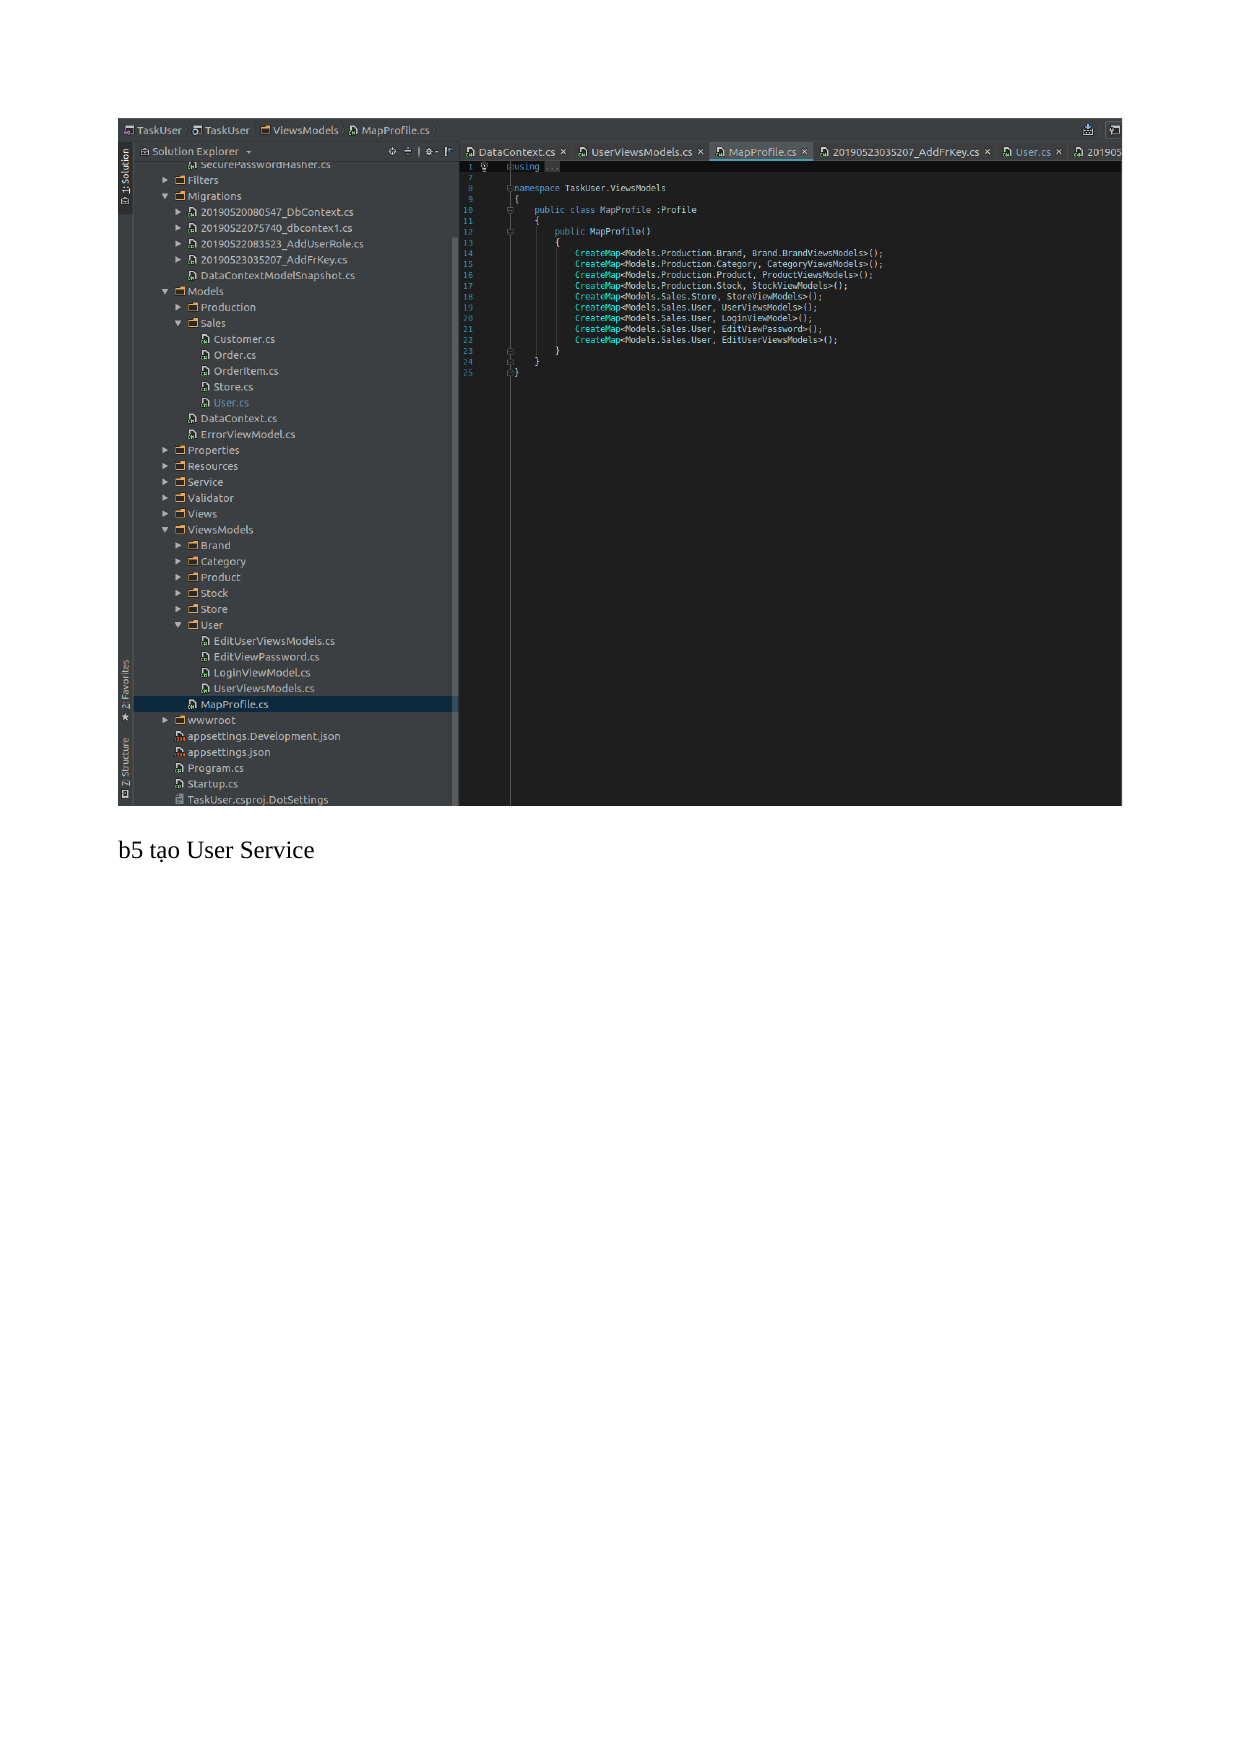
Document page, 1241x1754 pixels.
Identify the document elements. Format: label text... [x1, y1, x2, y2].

text b5 tạo User Service [118, 835, 1122, 863]
picture [118, 118, 1123, 806]
